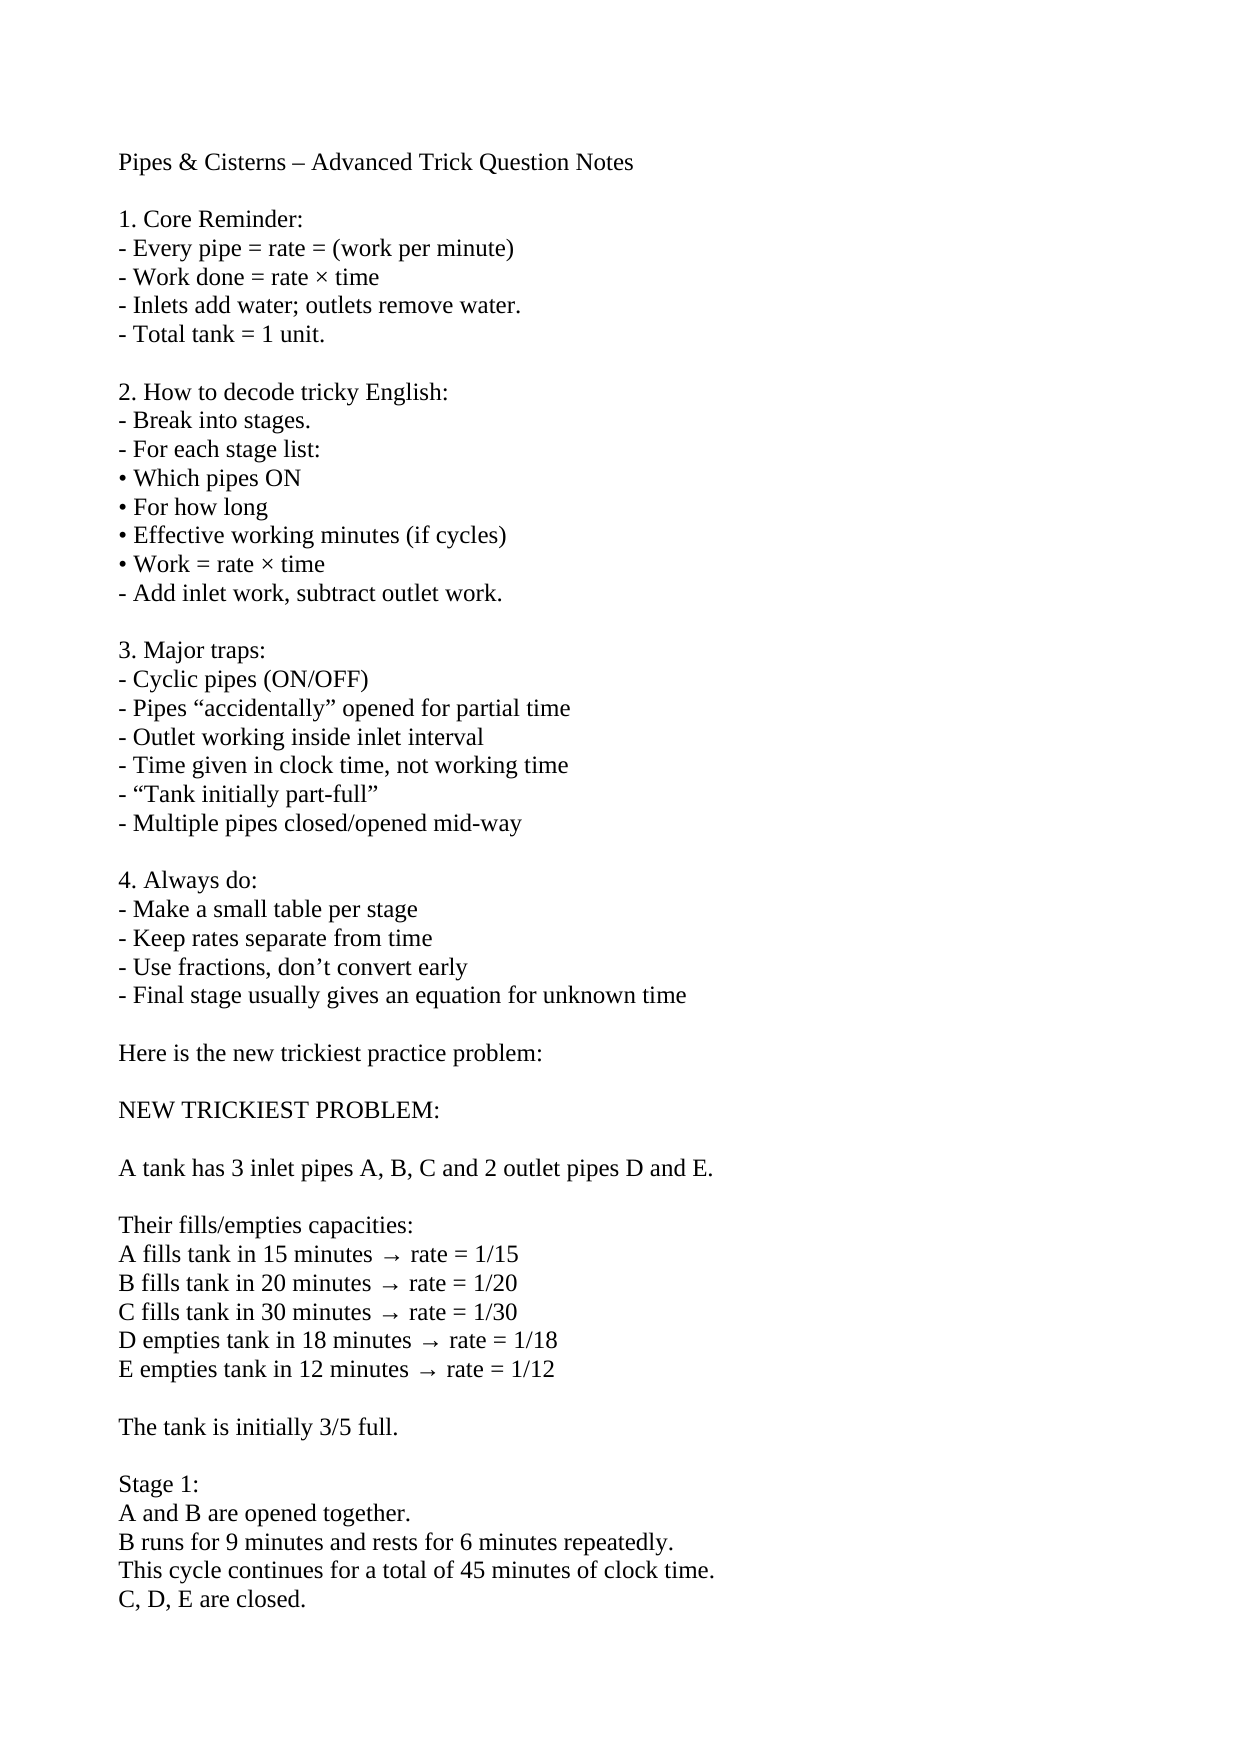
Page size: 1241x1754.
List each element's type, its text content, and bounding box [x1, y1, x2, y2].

text - For each stage list: [118, 434, 1122, 463]
text This cycle continues for a total of 45 minutes of clock time. [118, 1556, 1122, 1584]
text • For how long [118, 492, 1122, 521]
text 3. Major traps: [118, 636, 1122, 664]
text • Effective working minutes (if cycles) [118, 521, 1122, 549]
text 1. Core Reminder: [118, 204, 1122, 233]
text A fills tank in 15 minutes → rate = 1/15 [118, 1239, 1122, 1268]
text - Keep rates separate from time [118, 923, 1122, 952]
text A and B are opened together. [118, 1498, 1122, 1527]
text - Total tank = 1 unit. [118, 319, 1122, 348]
text - Time given in clock time, not working time [118, 751, 1122, 779]
text Here is the new trickiest practice problem: [118, 1038, 1122, 1067]
text D empties tank in 18 minutes → rate = 1/18 [118, 1326, 1122, 1354]
text B fills tank in 20 minutes → rate = 1/20 [118, 1268, 1122, 1297]
text E empties tank in 12 minutes → rate = 1/12 [118, 1354, 1122, 1383]
text 4. Always do: [118, 866, 1122, 894]
text B runs for 9 minutes and rests for 6 minutes repeatedly. [118, 1527, 1122, 1556]
text - Inlets add water; outlets remove water. [118, 291, 1122, 319]
text - Pipes “accidentally” opened for partial time [118, 693, 1122, 722]
text - Multiple pipes closed/opened mid-way [118, 808, 1122, 837]
text Pipes & Cisterns – Advanced Trick Question Notes [118, 147, 1122, 176]
text NEW TRICKIEST PROBLEM: [118, 1096, 1122, 1124]
text - Use fractions, don’t convert early [118, 952, 1122, 981]
text - Cyclic pipes (ON/OFF) [118, 664, 1122, 693]
text - “Tank initially part-full” [118, 779, 1122, 808]
text A tank has 3 inlet pipes A, B, C and 2 outlet pipes D and E. [118, 1153, 1122, 1182]
text - Every pipe = rate = (work per minute) [118, 233, 1122, 262]
text • Work = rate × time [118, 549, 1122, 578]
text 2. How to decode tricky English: [118, 377, 1122, 406]
text C, D, E are closed. [118, 1584, 1122, 1613]
text - Break into stages. [118, 406, 1122, 434]
text - Final stage usually gives an equation for unknown time [118, 981, 1122, 1009]
text Their fills/empties capacities: [118, 1211, 1122, 1239]
text Stage 1: [118, 1469, 1122, 1498]
text - Add inlet work, subtract outlet work. [118, 578, 1122, 607]
text - Work done = rate × time [118, 262, 1122, 291]
text • Which pipes ON [118, 463, 1122, 492]
text The tank is initially 3/5 full. [118, 1412, 1122, 1441]
text - Make a small table per stage [118, 894, 1122, 923]
text C fills tank in 30 minutes → rate = 1/30 [118, 1297, 1122, 1326]
text - Outlet working inside inlet interval [118, 722, 1122, 751]
